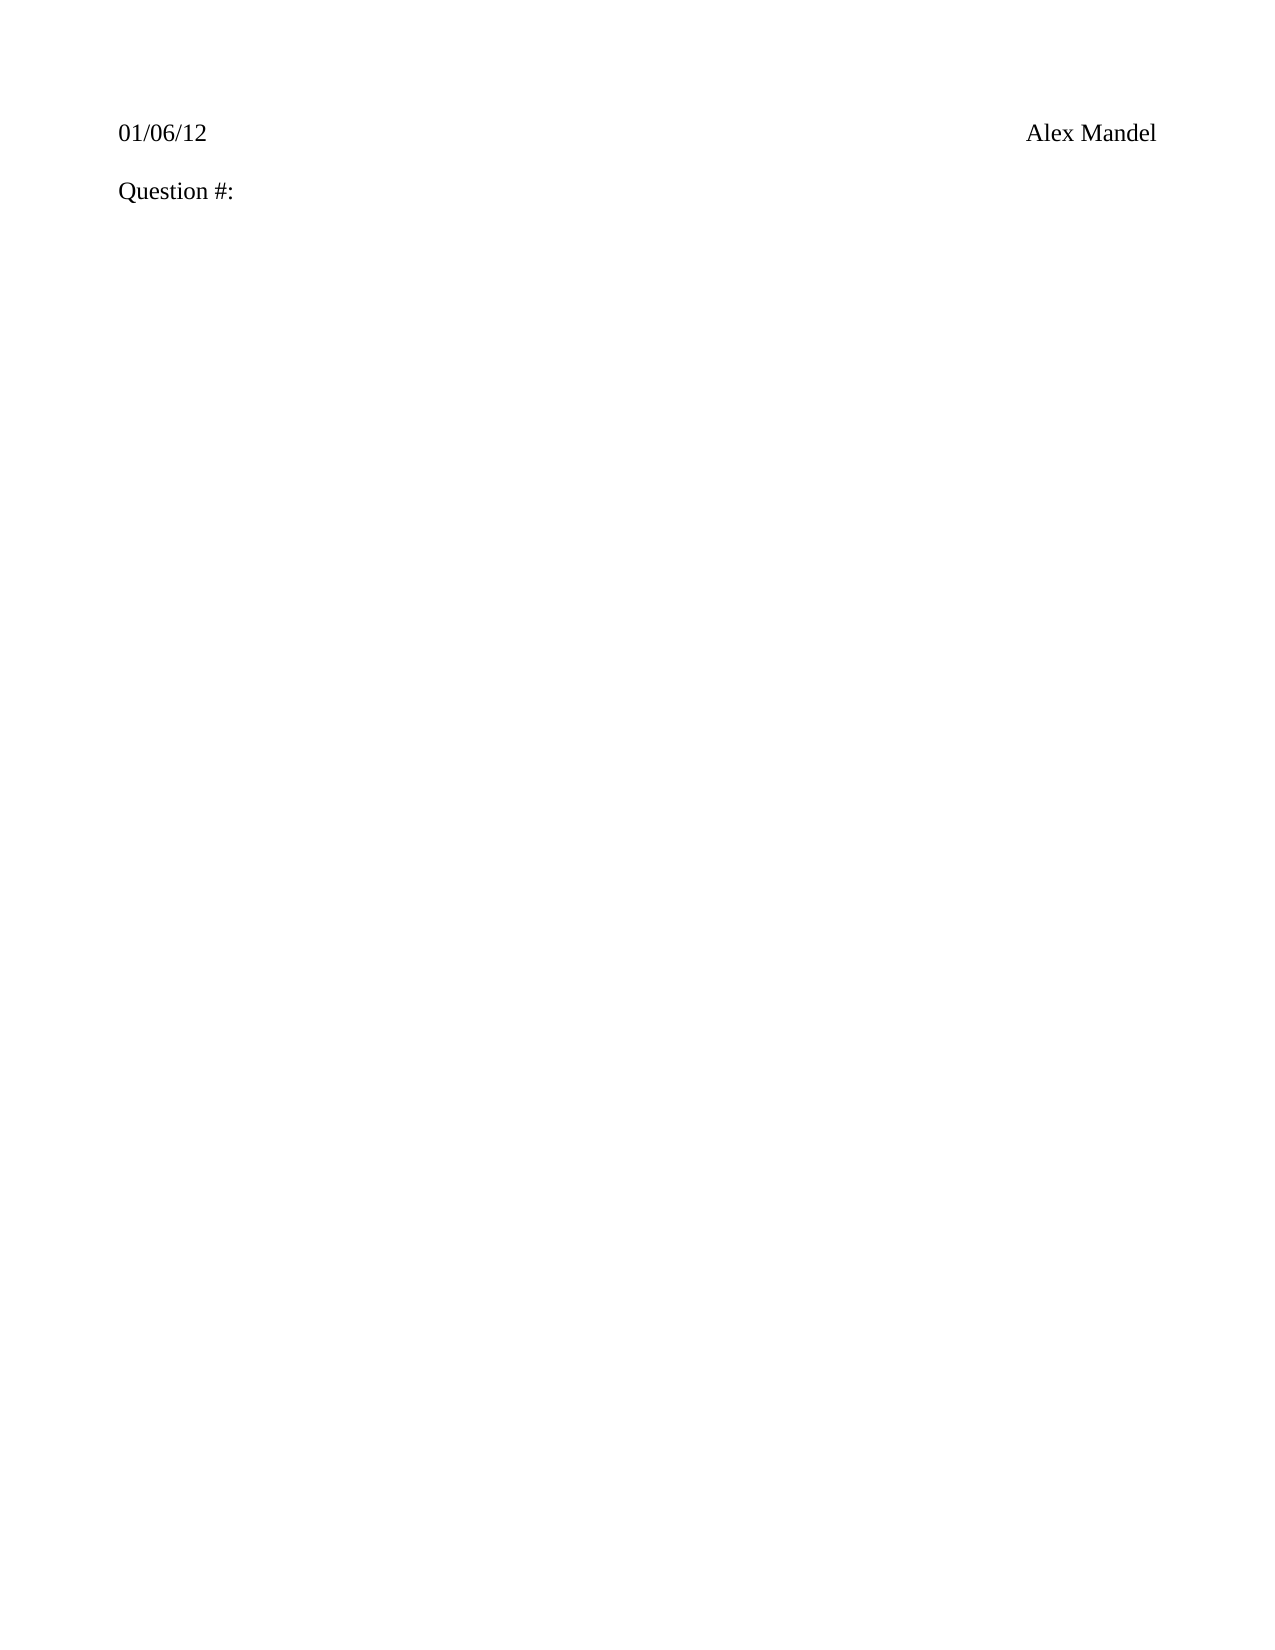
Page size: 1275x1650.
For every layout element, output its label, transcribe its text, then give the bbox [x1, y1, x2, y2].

text Question #: [118, 176, 1157, 205]
